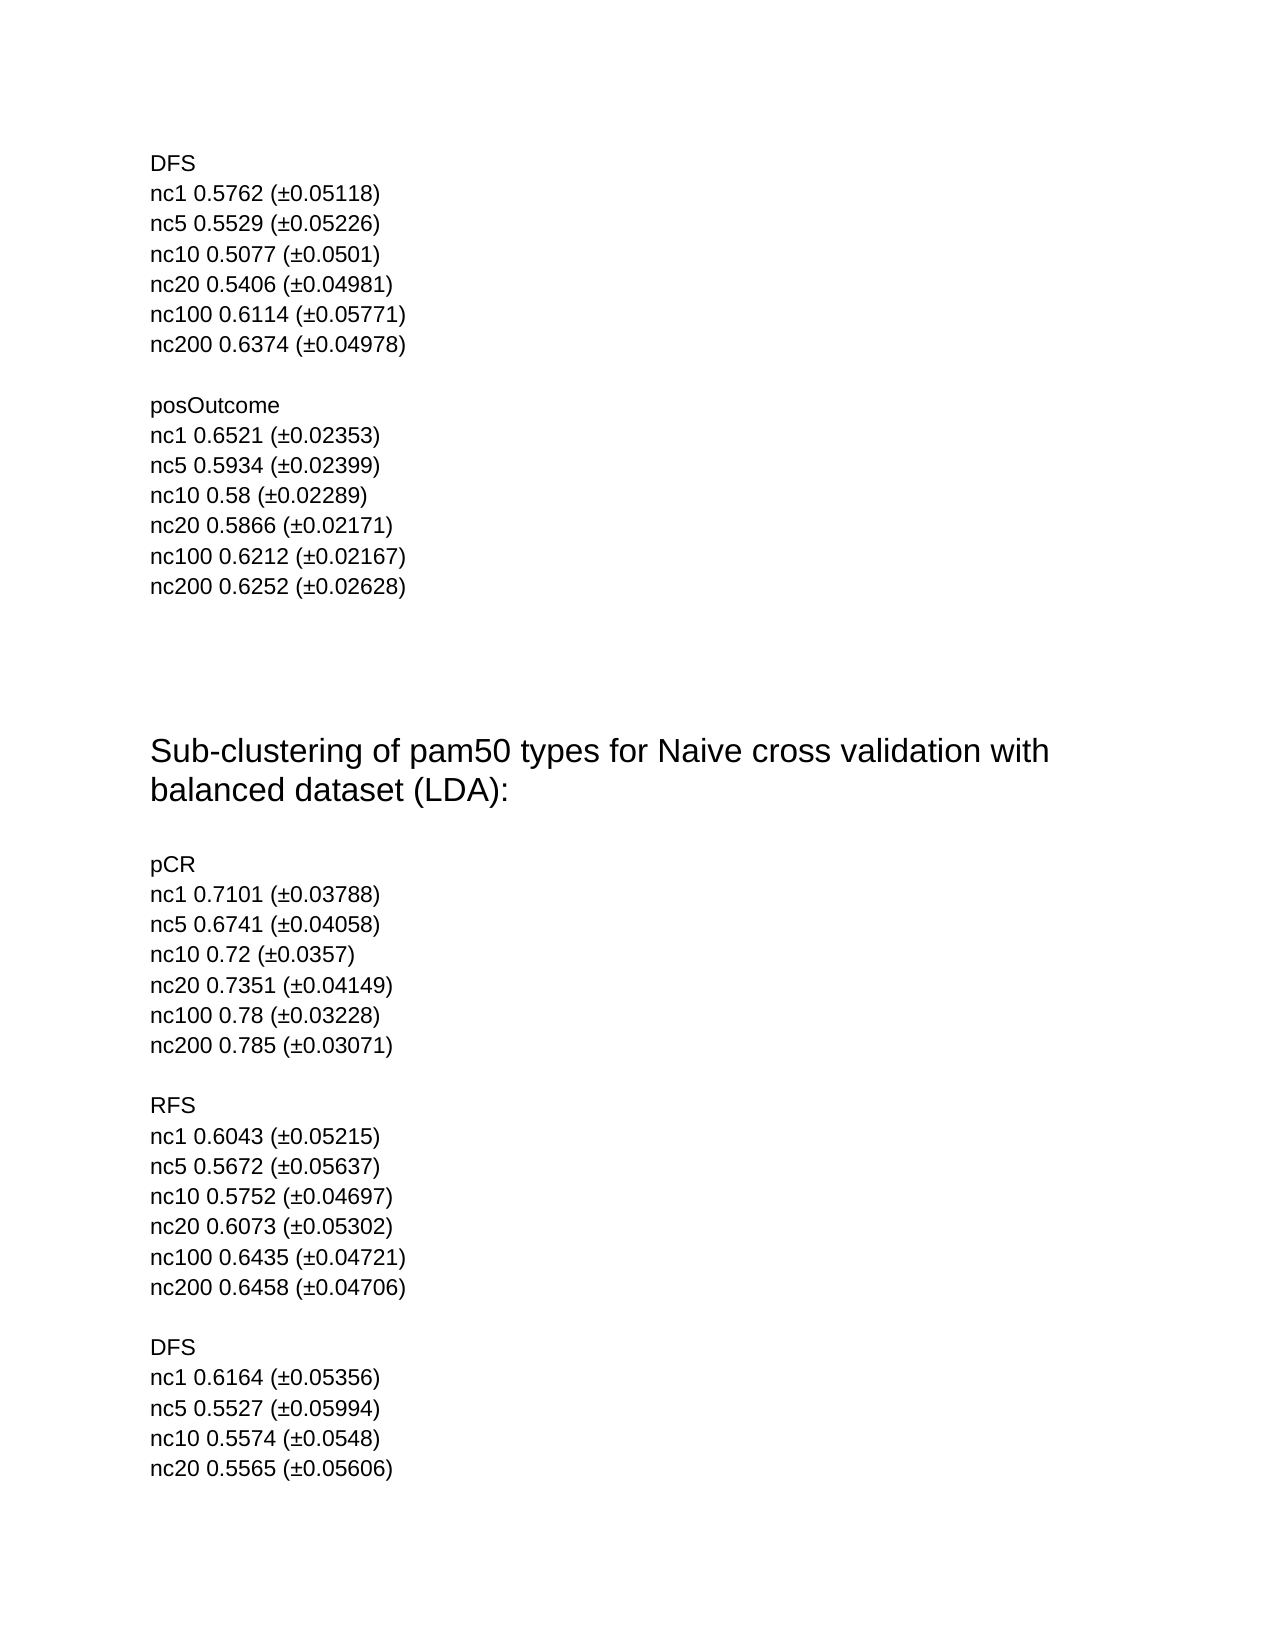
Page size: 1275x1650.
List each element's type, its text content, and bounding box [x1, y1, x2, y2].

text nc100 0.6114 (±0.05771) [150, 301, 1125, 327]
text nc20 0.6073 (±0.05302) [150, 1213, 1125, 1240]
text nc20 0.5565 (±0.05606) [150, 1455, 1125, 1481]
text nc5 0.5527 (±0.05994) [150, 1394, 1125, 1421]
text nc5 0.5529 (±0.05226) [150, 210, 1125, 237]
text nc20 0.5406 (±0.04981) [150, 271, 1125, 297]
text nc100 0.78 (±0.03228) [150, 1002, 1125, 1028]
text nc1 0.6164 (±0.05356) [150, 1364, 1125, 1391]
text nc1 0.5762 (±0.05118) [150, 180, 1125, 207]
text nc10 0.5077 (±0.0501) [150, 241, 1125, 267]
text nc10 0.5752 (±0.04697) [150, 1183, 1125, 1209]
text nc200 0.785 (±0.03071) [150, 1032, 1125, 1058]
text nc100 0.6212 (±0.02167) [150, 543, 1125, 569]
text nc200 0.6252 (±0.02628) [150, 573, 1125, 599]
text nc200 0.6458 (±0.04706) [150, 1274, 1125, 1300]
text nc1 0.7101 (±0.03788) [150, 881, 1125, 907]
text nc10 0.72 (±0.0357) [150, 941, 1125, 968]
text nc20 0.5866 (±0.02171) [150, 512, 1125, 539]
text DFS [150, 150, 1125, 176]
text nc5 0.5934 (±0.02399) [150, 452, 1125, 478]
text nc10 0.58 (±0.02289) [150, 482, 1125, 509]
text nc10 0.5574 (±0.0548) [150, 1425, 1125, 1451]
text nc1 0.6521 (±0.02353) [150, 422, 1125, 448]
text nc100 0.6435 (±0.04721) [150, 1243, 1125, 1270]
text pCR [150, 851, 1125, 877]
text posOutcome [150, 392, 1125, 418]
text nc1 0.6043 (±0.05215) [150, 1123, 1125, 1149]
subtitle Sub-clustering of pam50 types for Naive cross validation with balanced dataset (LDA): [150, 731, 1125, 808]
text nc5 0.6741 (±0.04058) [150, 911, 1125, 938]
text DFS [150, 1334, 1125, 1361]
text nc5 0.5672 (±0.05637) [150, 1153, 1125, 1179]
text RFS [150, 1092, 1125, 1119]
text nc20 0.7351 (±0.04149) [150, 972, 1125, 998]
text nc200 0.6374 (±0.04978) [150, 331, 1125, 358]
